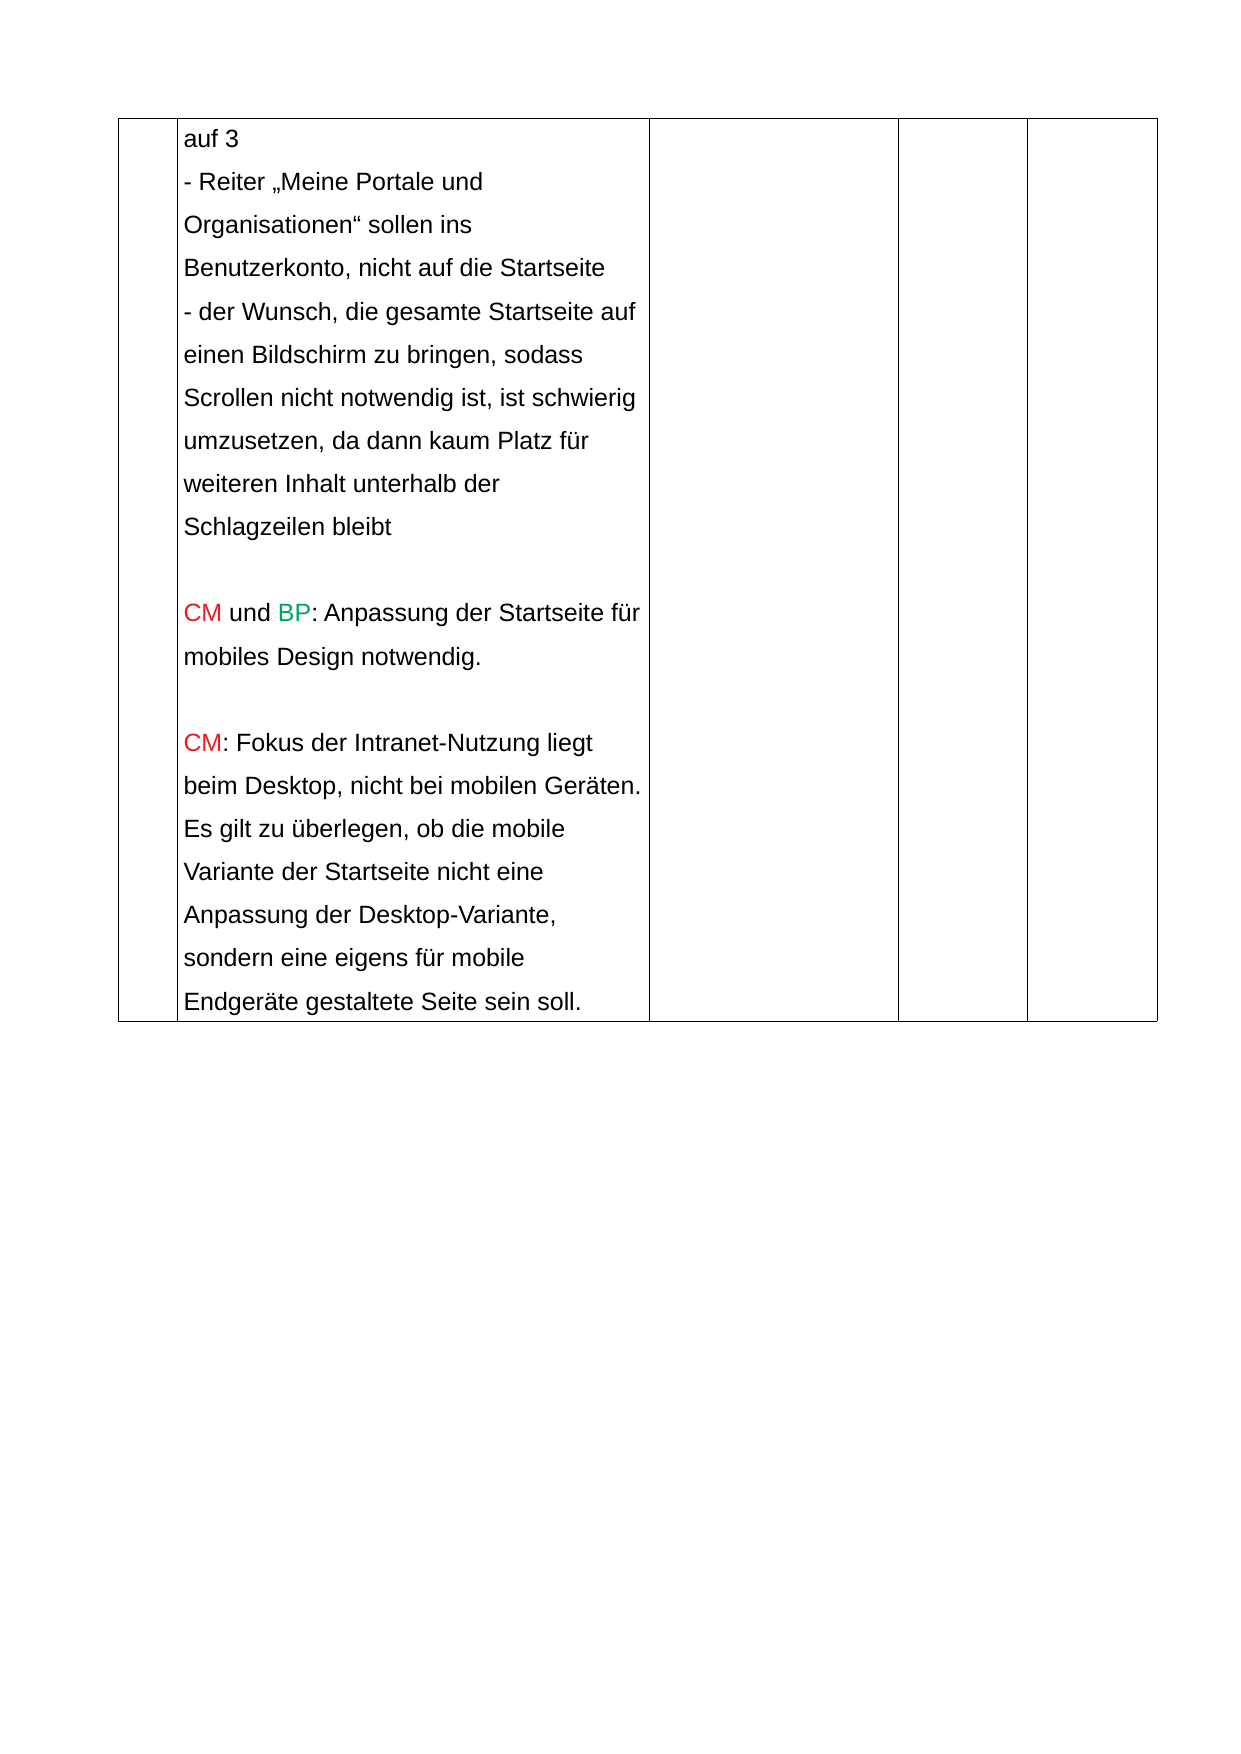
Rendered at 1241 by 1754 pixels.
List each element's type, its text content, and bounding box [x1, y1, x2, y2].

table_cell auf 3 - Reiter „Meine Portale und Organisationen“ sollen ins Benutzerkonto, nicht auf die Startseite - der Wunsch, die gesamte Startseite auf einen Bildschirm zu bringen, sodass Scrollen nicht notwendig ist, ist schwierig umzusetzen, da dann kaum Platz für weiteren Inhalt unterhalb der Schlagzeilen bleibt CM und BP: Anpassung der Startseite für mobiles Design notwendig. CM: Fokus der Intranet-Nutzung liegt beim Desktop, nicht bei mobilen Geräten. Es gilt zu überlegen, ob die mobile Variante der Startseite nicht eine Anpassung der Desktop-Variante, sondern eine eigens für mobile Endgeräte gestaltete Seite sein soll. [178, 119, 649, 1021]
table_cell [650, 119, 898, 1021]
table_cell [119, 119, 177, 1021]
table_cell [899, 119, 1027, 1021]
table_cell [1028, 119, 1157, 1021]
